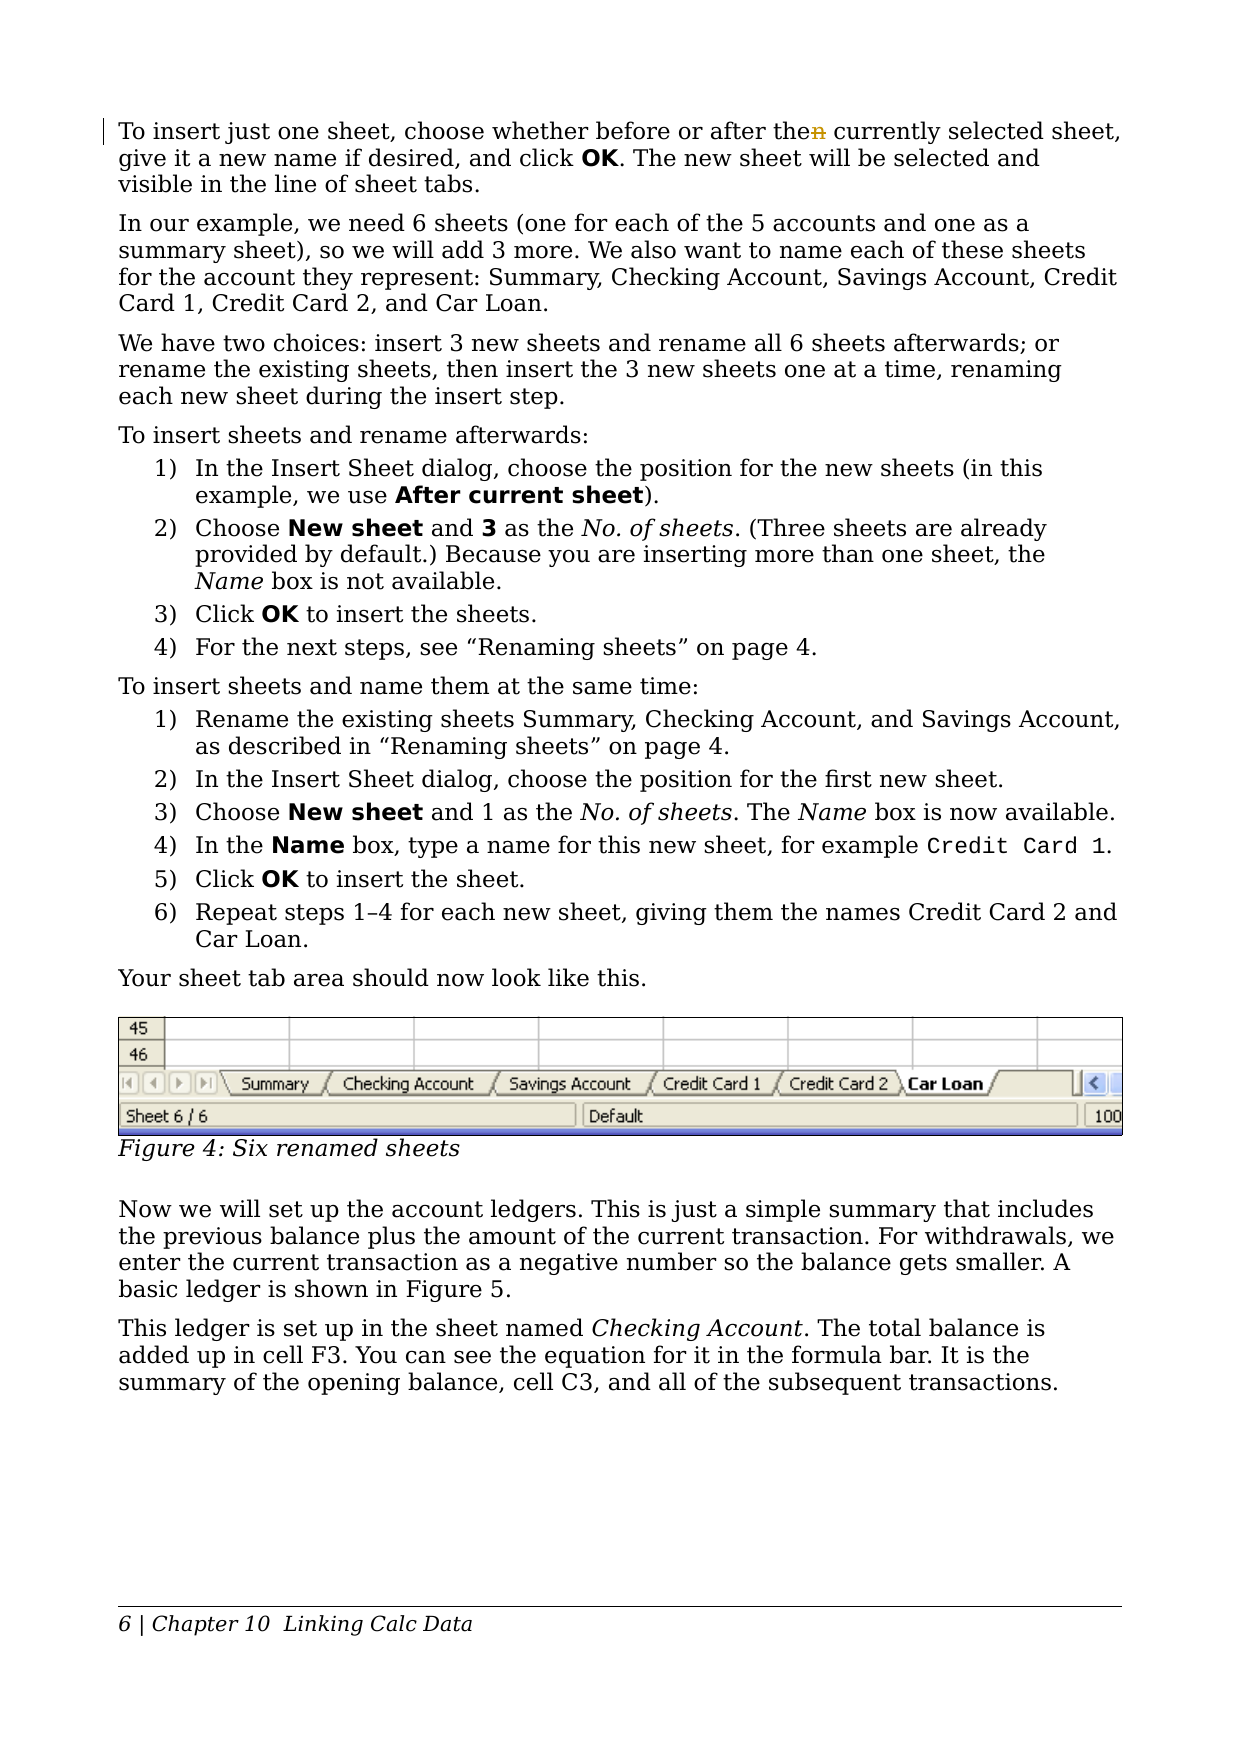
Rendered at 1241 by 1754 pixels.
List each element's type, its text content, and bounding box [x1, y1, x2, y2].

text We have two choices: insert 3 new sheets and rename all 6 sheets afterwards; or rename the existing sheets, then insert the 3 new sheets one at a time, renaming each new sheet during the insert step. [118, 330, 1122, 410]
list Repeat steps 1–4 for each new sheet, giving them the names Credit Card 2 and Car Loan. [177, 899, 1122, 952]
text Now we will set up the account ledgers. This is just a simple summary that includes the previous balance plus the amount of the current transaction. For withdrawals, we enter the current transaction as a negative number so the balance gets smaller. A basic ledger is shown in Figure 5. [118, 1196, 1122, 1303]
list In the Name box, type a name for this new sheet, for example Credit Card 1. [177, 832, 1122, 860]
text In our example, we need 6 sheets (one for each of the 5 accounts and one as a summary sheet), so we will add 3 more. We also want to name each of these sheets for the account they represent: Summary, Checking Account, Savings Account, Credit Card 1, Credit Card 2, and Car Loan. [118, 211, 1122, 317]
picture [119, 1018, 1122, 1135]
list Click OK to insert the sheet. [177, 866, 1122, 893]
list To insert sheets and rename afterwards: [118, 422, 1122, 449]
text This ledger is set up in the sheet named Checking Account. The total balance is added up in cell F3. You can see the equation for it in the formula bar. It is the summary of the opening balance, cell C3, and all of the subsequent transactions. [118, 1315, 1122, 1395]
list Click OK to insert the sheets. [177, 601, 1122, 628]
list To insert sheets and name them at the same time: [118, 673, 1122, 700]
list Rename the existing sheets Summary, Checking Account, and Savings Account, as described in “Renaming sheets” on page 4. [177, 706, 1122, 760]
list Choose New sheet and 3 as the No. of sheets. (Three sheets are already provided by default.) Because you are inserting more than one sheet, the Name box is not available. [177, 515, 1122, 595]
text Figure 4: Six renamed sheets [118, 1136, 1122, 1162]
list In the Insert Sheet dialog, choose the position for the new sheets (in this example, we use After current sheet). [177, 455, 1122, 509]
list Choose New sheet and 1 as the No. of sheets. The Name box is now available. [177, 799, 1122, 826]
text Your sheet tab area should now look like this. [118, 965, 1122, 992]
text To insert just one sheet, choose whether before or after the currently selected sheet, give it a new name if desired, and click OK. The new sheet will be selected and visible in the line of sheet tabs. [118, 118, 1122, 198]
list In the Insert Sheet dialog, choose the position for the first new sheet. [177, 766, 1122, 793]
list For the next steps, see “Renaming sheets” on page 4. [177, 634, 1122, 661]
